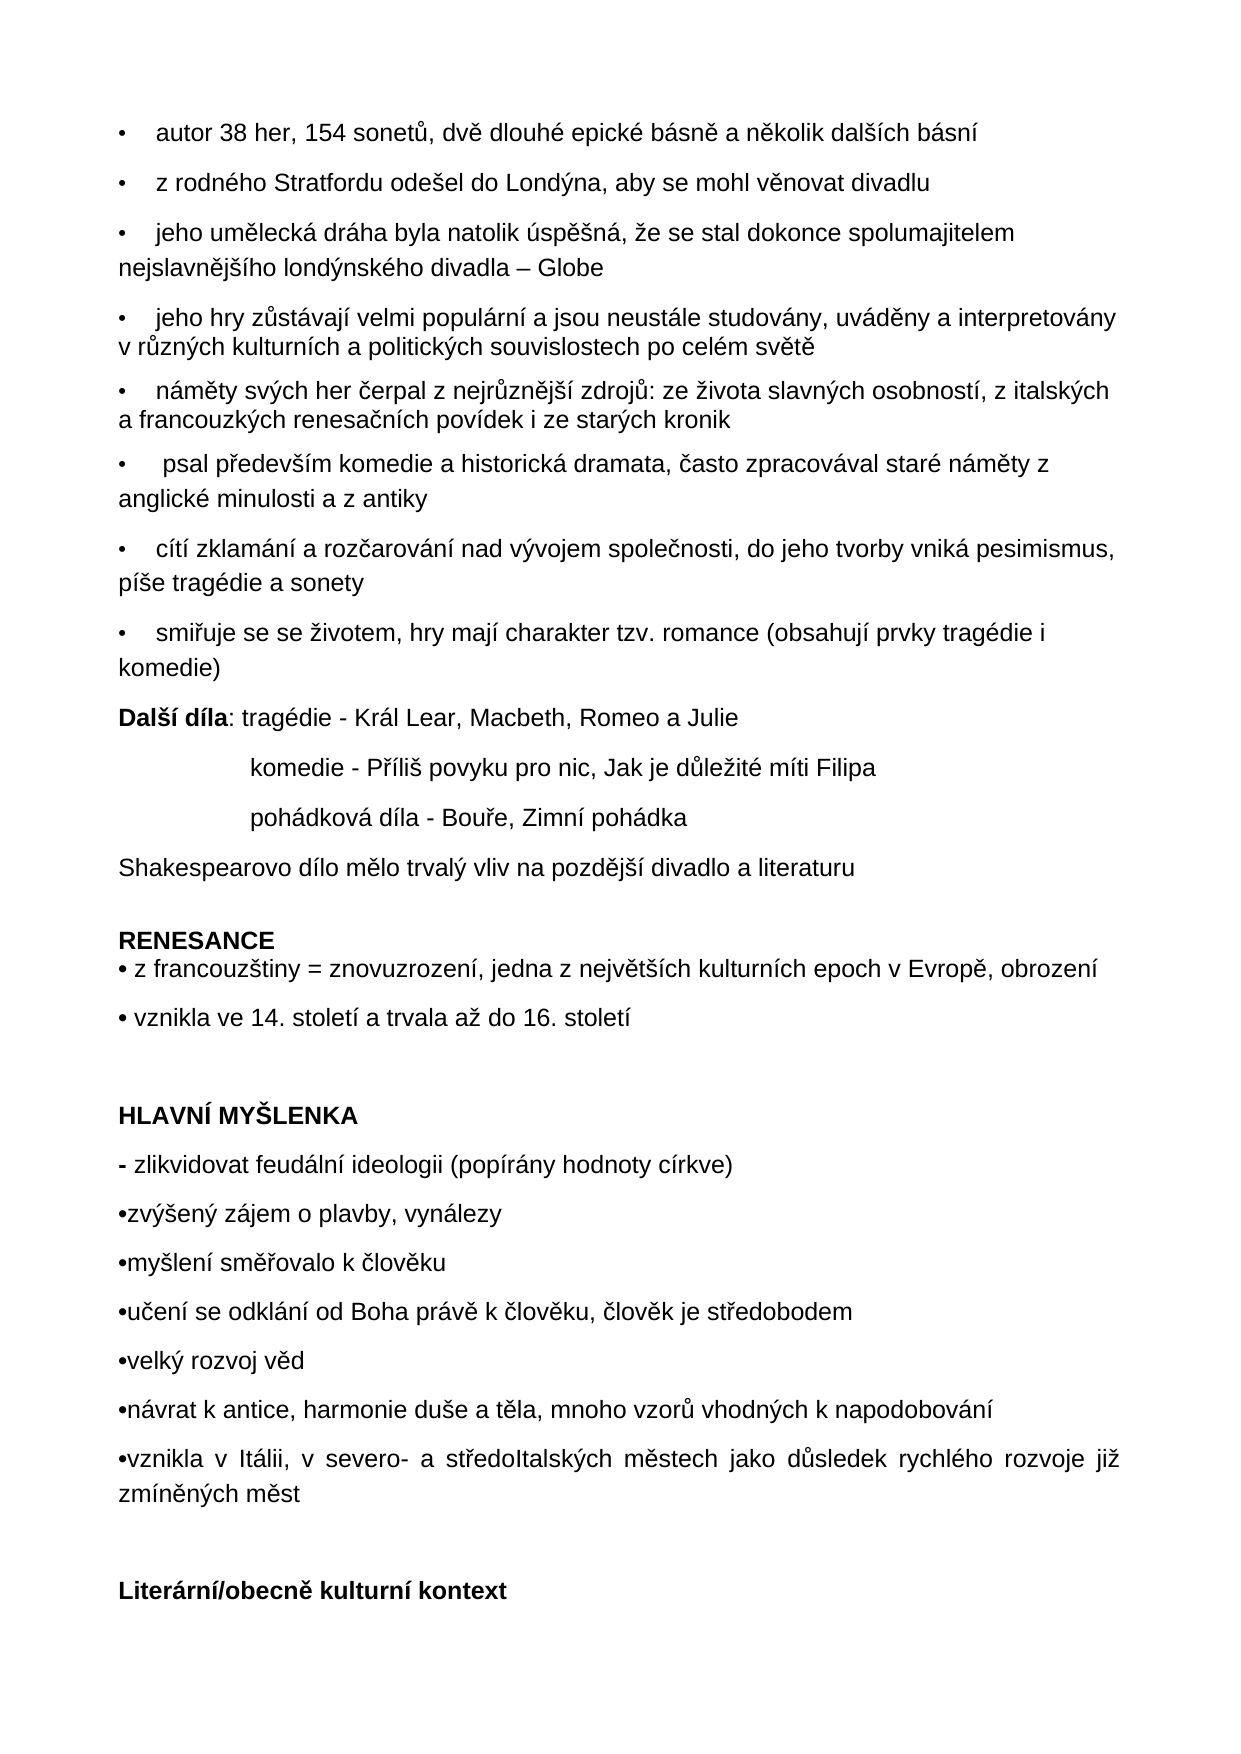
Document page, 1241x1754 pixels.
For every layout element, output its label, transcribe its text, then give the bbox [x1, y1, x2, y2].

list z rodného Stratfordu odešel do Londýna, aby se mohl věnovat divadlu [81, 168, 1122, 197]
text •velký rozvoj věd [118, 1346, 1122, 1375]
text •vznikla v Itálii, v severo- a středoItalských městech jako důsledek rychlého rozvoje již zmíněných měst [118, 1444, 1122, 1507]
list psal především komedie a historická dramata, často zpracovával staré náměty z anglické minulosti a z antiky [81, 449, 1122, 512]
list jeho hry zůstávají velmi populární a jsou neustále studovány, uváděny a interpretovány v různých kulturních a politických souvislostech po celém světě [81, 303, 1122, 360]
text •učení se odklání od Boha právě k člověku, člověk je středobodem [118, 1297, 1122, 1326]
text komedie - Příliš povyku pro nic, Jak je důležité míti Filipa [118, 753, 1122, 782]
list cítí zklamání a rozčarování nad vývojem společnosti, do jeho tvorby vniká pesimismus, píše tragédie a sonety [81, 534, 1122, 597]
text Literární/obecně kulturní kontext [118, 1576, 1122, 1604]
list jeho umělecká dráha byla natolik úspěšná, že se stal dokonce spolumajitelem nejslavnějšího londýnského divadla – Globe [81, 218, 1122, 282]
list náměty svých her čerpal z nejrůznější zdrojů: ze života slavných osobností, z italských a francouzkých renesačních povídek i ze starých kronik [81, 376, 1122, 433]
text •návrat k antice, harmonie duše a těla, mnoho vzorů vhodných k napodobování [118, 1395, 1122, 1424]
text HLAVNÍ MYŠLENKA [118, 1101, 1122, 1129]
text Další díla: tragédie - Král Lear, Macbeth, Romeo a Julie [118, 703, 1122, 732]
text - zlikvidovat feudální ideologii (popírány hodnoty církve) [118, 1150, 1122, 1178]
list smiřuje se se životem, hry mají charakter tzv. romance (obsahují prvky tragédie i komedie) [81, 618, 1122, 682]
text •zvýšený zájem o plavby, vynálezy [118, 1199, 1122, 1227]
text RENESANCE [118, 926, 1122, 954]
list autor 38 her, 154 sonetů, dvě dlouhé epické básně a několik dalších básní [81, 118, 1122, 147]
text •myšlení směřovalo k člověku [118, 1248, 1122, 1277]
text • z francouzštiny = znovuzrození, jedna z největších kulturních epoch v Evropě, obrození [118, 954, 1122, 983]
text pohádková díla - Bouře, Zimní pohádka [118, 803, 1122, 832]
text • vznikla ve 14. století a trvala až do 16. století [118, 1003, 1122, 1032]
text Shakespearovo dílo mělo trvalý vliv na pozdější divadlo a literaturu [118, 853, 1122, 882]
